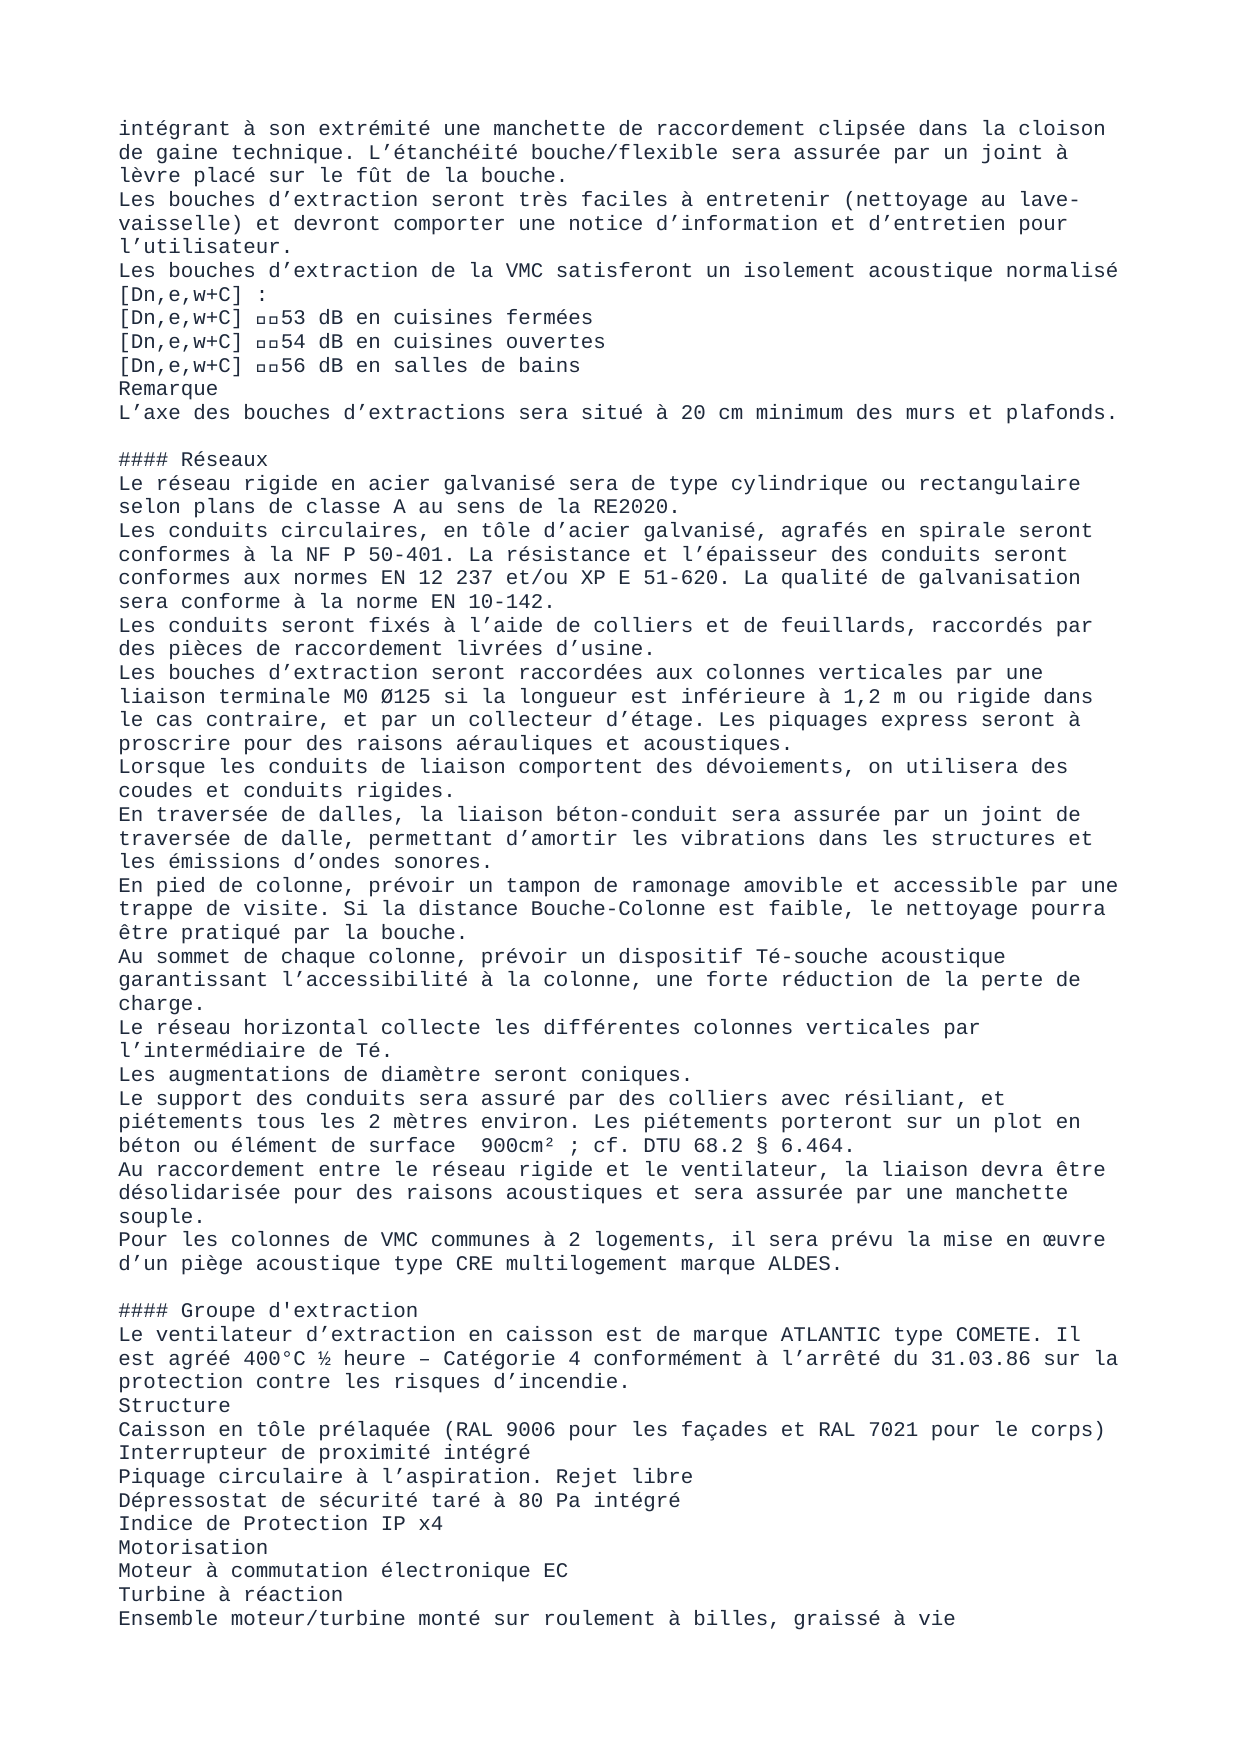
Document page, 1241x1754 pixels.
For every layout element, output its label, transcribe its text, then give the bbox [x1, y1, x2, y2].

text Au raccordement entre le réseau rigide et le ventilateur, la liaison devra être désolidarisée pour des raisons acoustiques et sera assurée par une manchette souple. [118, 1158, 1122, 1229]
text Ensemble moteur/turbine monté sur roulement à billes, graissé à vie [118, 1608, 1122, 1631]
text Le réseau rigide en acier galvanisé sera de type cylindrique ou rectangulaire selon plans de classe A au sens de la RE2020. [118, 473, 1122, 520]
text Le ventilateur d’extraction en caisson est de marque ATLANTIC type COMETE. Il est agréé 400°C ½ heure – Catégorie 4 conformément à l’arrêté du 31.03.86 sur la protection contre les risques d’incendie. [118, 1324, 1122, 1395]
text Moteur à commutation électronique EC [118, 1561, 1122, 1584]
text Les bouches d’extraction seront raccordées aux colonnes verticales par une liaison terminale M0 Ø125 si la longueur est inférieure à 1,2 m ou rigide dans le cas contraire, et par un collecteur d’étage. Les piquages express seront à proscrire pour des raisons aérauliques et acoustiques. [118, 662, 1122, 757]
text Au sommet de chaque colonne, prévoir un dispositif Té-souche acoustique garantissant l’accessibilité à la colonne, une forte réduction de la perte de charge. [118, 946, 1122, 1017]
text Lorsque les conduits de liaison comportent des dévoiements, on utilisera des coudes et conduits rigides. [118, 757, 1122, 804]
text Les conduits circulaires, en tôle d’acier galvanisé, agrafés en spirale seront conformes à la NF P 50-401. La résistance et l’épaisseur des conduits seront conformes aux normes EN 12 237 et/ou XP E 51-620. La qualité de galvanisation sera conforme à la norme EN 10-142. [118, 520, 1122, 615]
text En pied de colonne, prévoir un tampon de ramonage amovible et accessible par une trappe de visite. Si la distance Bouche-Colonne est faible, le nettoyage pourra être pratiqué par la bouche. [118, 875, 1122, 946]
text Caisson en tôle prélaquée (RAL 9006 pour les façades et RAL 7021 pour le corps) [118, 1419, 1122, 1442]
text intégrant à son extrémité une manchette de raccordement clipsée dans la cloison de gaine technique. L’étanchéité bouche/flexible sera assurée par un joint à lèvre placé sur le fût de la bouche. [118, 118, 1122, 189]
text Indice de Protection IP x4 [118, 1513, 1122, 1537]
text Motorisation [118, 1537, 1122, 1561]
text Piquage circulaire à l’aspiration. Rejet libre [118, 1466, 1122, 1489]
text [Dn,e,w+C] 53 dB en cuisines fermées [118, 307, 1122, 331]
text #### Réseaux [118, 449, 1122, 473]
text Pour les colonnes de VMC communes à 2 logements, il sera prévu la mise en œuvre d’un piège acoustique type CRE multilogement marque ALDES. [118, 1229, 1122, 1277]
text Dépressostat de sécurité taré à 80 Pa intégré [118, 1489, 1122, 1513]
text Les augmentations de diamètre seront coniques. [118, 1064, 1122, 1088]
text En traversée de dalles, la liaison béton-conduit sera assurée par un joint de traversée de dalle, permettant d’amortir les vibrations dans les structures et les émissions d’ondes sonores. [118, 804, 1122, 875]
text Turbine à réaction [118, 1584, 1122, 1608]
text [Dn,e,w+C] 54 dB en cuisines ouvertes [118, 331, 1122, 354]
text #### Groupe d'extraction [118, 1300, 1122, 1324]
text Les conduits seront fixés à l’aide de colliers et de feuillards, raccordés par des pièces de raccordement livrées d’usine. [118, 615, 1122, 662]
text Les bouches d’extraction seront très faciles à entretenir (nettoyage au lave-vaisselle) et devront comporter une notice d’information et d’entretien pour l’utilisateur. [118, 189, 1122, 260]
text [Dn,e,w+C] 56 dB en salles de bains [118, 354, 1122, 378]
text Le support des conduits sera assuré par des colliers avec résiliant, et piétements tous les 2 mètres environ. Les piétements porteront sur un plot en béton ou élément de surface 900cm² ; cf. DTU 68.2 § 6.464. [118, 1088, 1122, 1158]
text Interrupteur de proximité intégré [118, 1442, 1122, 1466]
text Les bouches d’extraction de la VMC satisferont un isolement acoustique normalisé [Dn,e,w+C] : [118, 260, 1122, 307]
text Remarque [118, 378, 1122, 402]
text L’axe des bouches d’extractions sera situé à 20 cm minimum des murs et plafonds. [118, 402, 1122, 426]
text Structure [118, 1395, 1122, 1419]
text Le réseau horizontal collecte les différentes colonnes verticales par l’intermédiaire de Té. [118, 1017, 1122, 1064]
